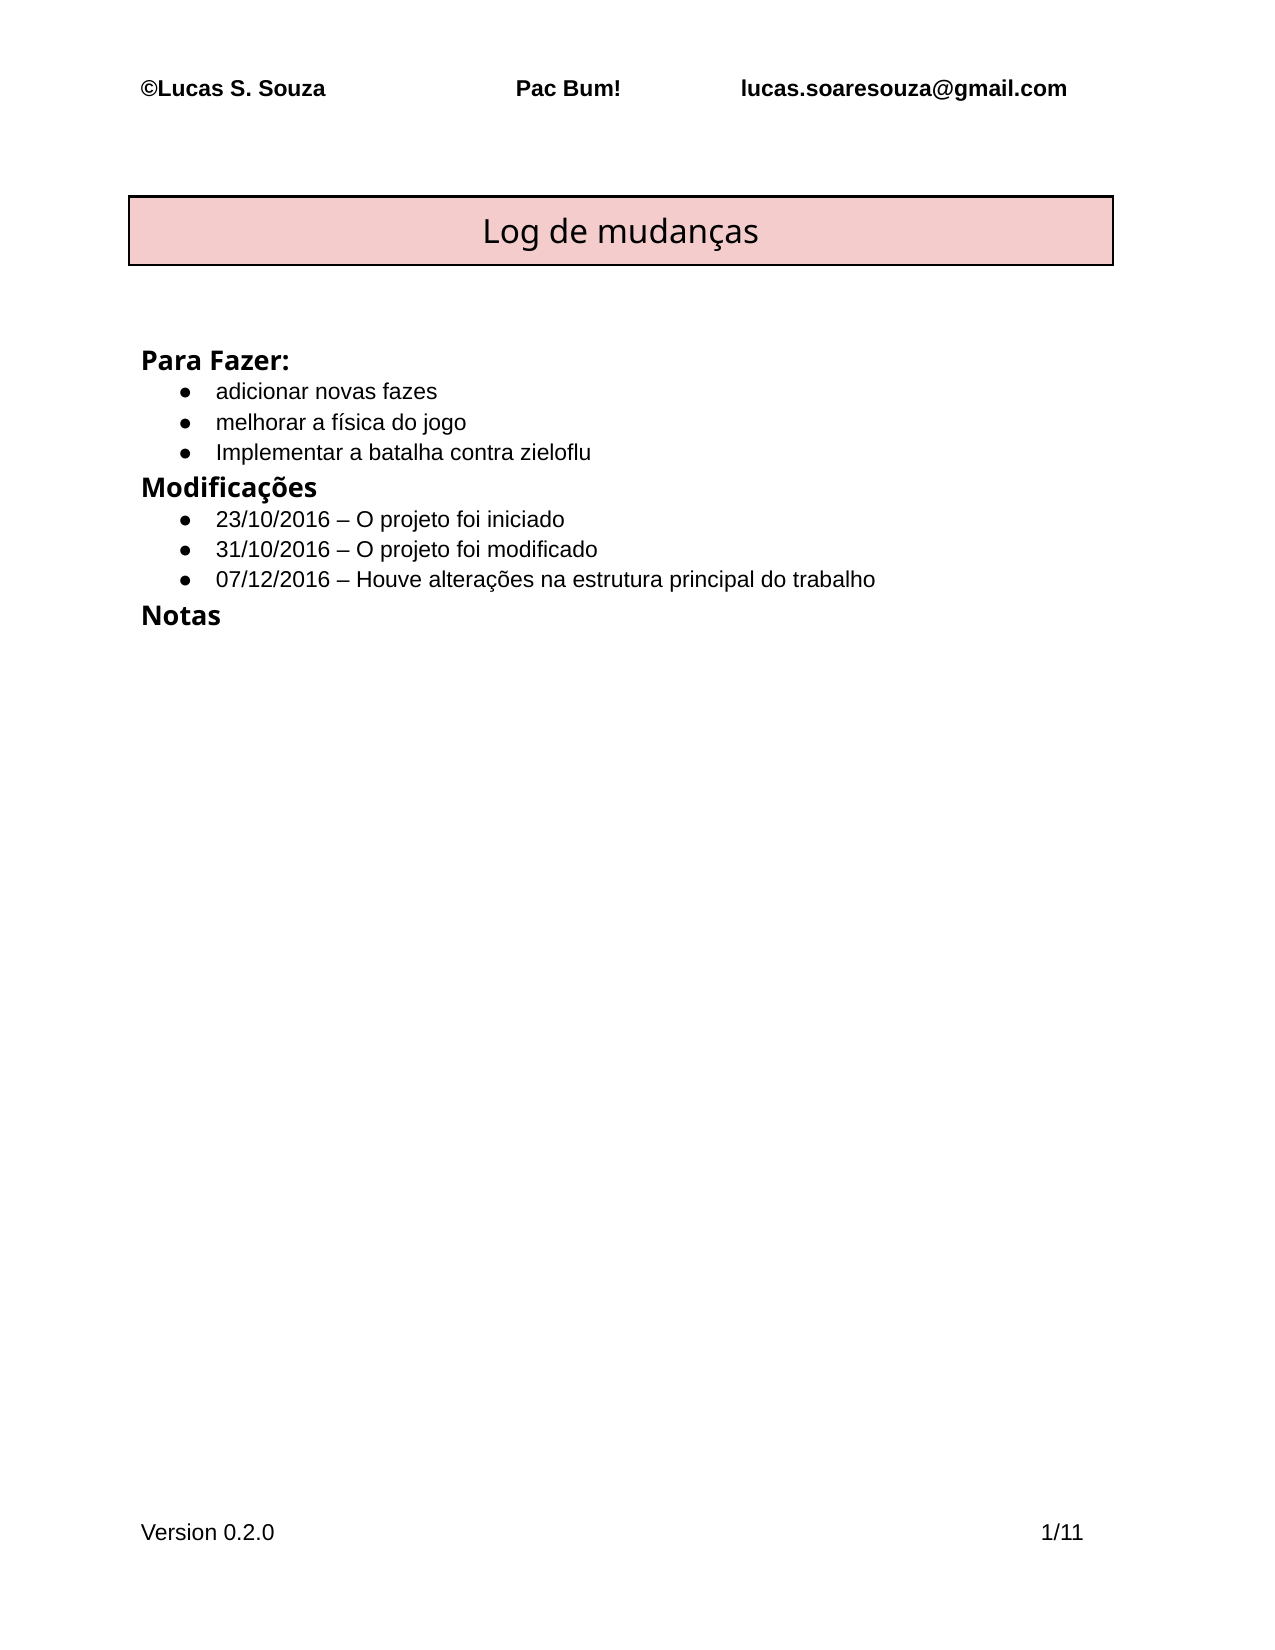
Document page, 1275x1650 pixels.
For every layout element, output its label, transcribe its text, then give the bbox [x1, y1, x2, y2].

subtitle Para Fazer: [141, 341, 1125, 378]
list adicionar novas fazes [178, 378, 1125, 405]
list melhorar a física do jogo [178, 408, 1125, 435]
subtitle Notas [141, 596, 1125, 633]
list 07/12/2016 – Houve alterações na estrutura principal do trabalho [178, 566, 1125, 593]
list 23/10/2016 – O projeto foi iniciado [178, 506, 1125, 532]
list Implementar a batalha contra zieloflu [178, 439, 1125, 465]
subtitle Modificações [141, 469, 1125, 506]
list 31/10/2016 – O projeto foi modificado [178, 536, 1125, 562]
table_header Log de mudanças [130, 198, 1112, 264]
